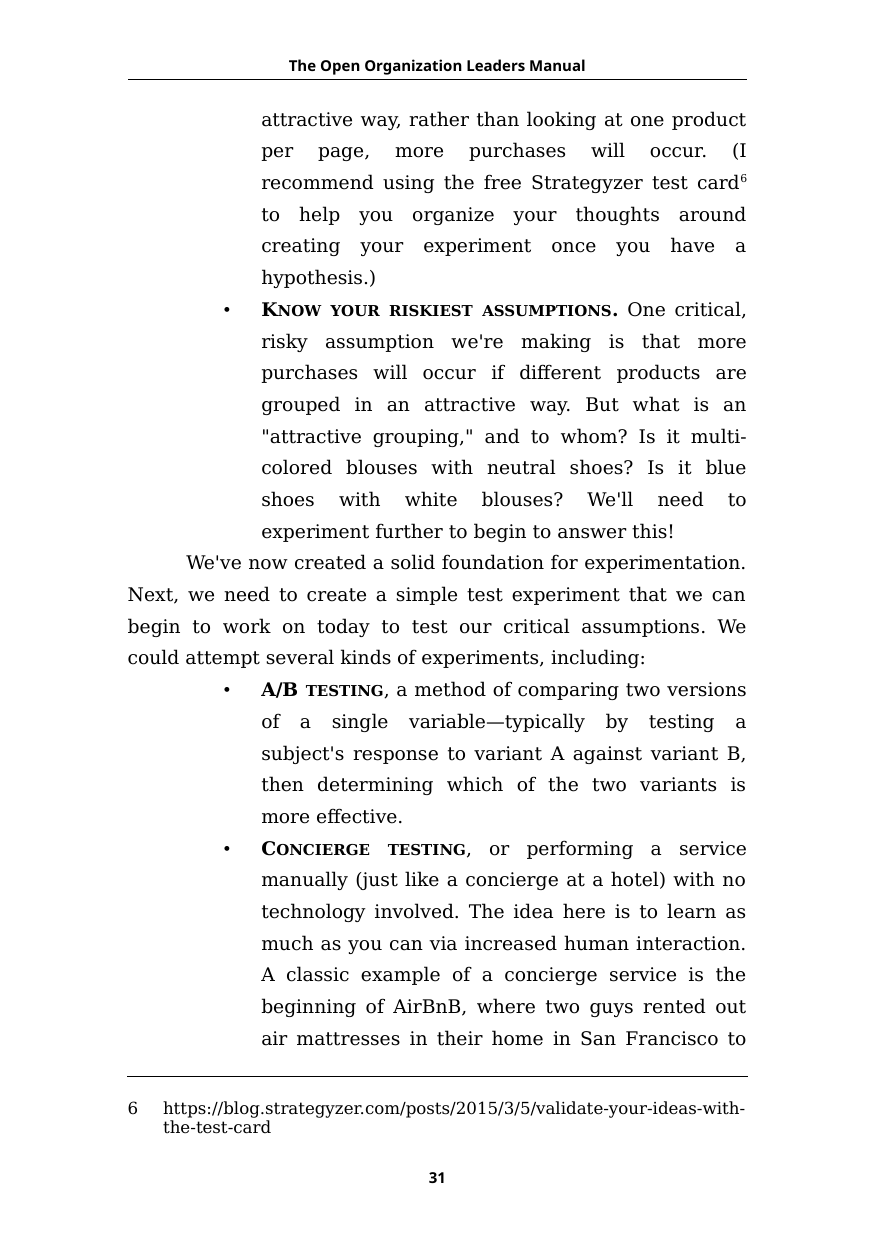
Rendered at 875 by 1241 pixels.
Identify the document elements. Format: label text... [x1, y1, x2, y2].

list Concierge testing, or performing a service manually (just like a concierge at a hotel) with no technology involved. The idea here is to learn as much as you can via increased human interaction. A classic example of a concierge service is the beginning of AirBnB, where two guys rented out air mattresses in their home in San Francisco to [223, 837, 747, 1049]
list Know your riskiest assumptions. One critical, risky assumption we're making is that more purchases will occur if different products are grouped in an attractive way. But what is an "attractive grouping," and to whom? Is it multi-colored blouses with neutral shoes? Is it blue shoes with white blouses? We'll need to experiment further to begin to answer this! [223, 299, 747, 542]
list A/B testing, a method of comparing two versions of a single variable—typically by testing a subject's response to variant A against variant B, then determining which of the two variants is more effective. [223, 679, 747, 828]
list https://blog.strategyzer.com/posts/2015/3/5/validate-your-ideas-with-the-test-card [127, 1099, 747, 1138]
text We've now created a solid foundation for experimentation. Next, we need to create a simple test experiment that we can begin to work on today to test our critical assumptions. We could attempt several kinds of experiments, including: [127, 552, 747, 669]
list attractive way, rather than looking at one product per page, more purchases will occur. (I recommend using the free Strategyzer test card to help you organize your thoughts around creating your experiment once you have a hypothesis.) [223, 109, 747, 289]
